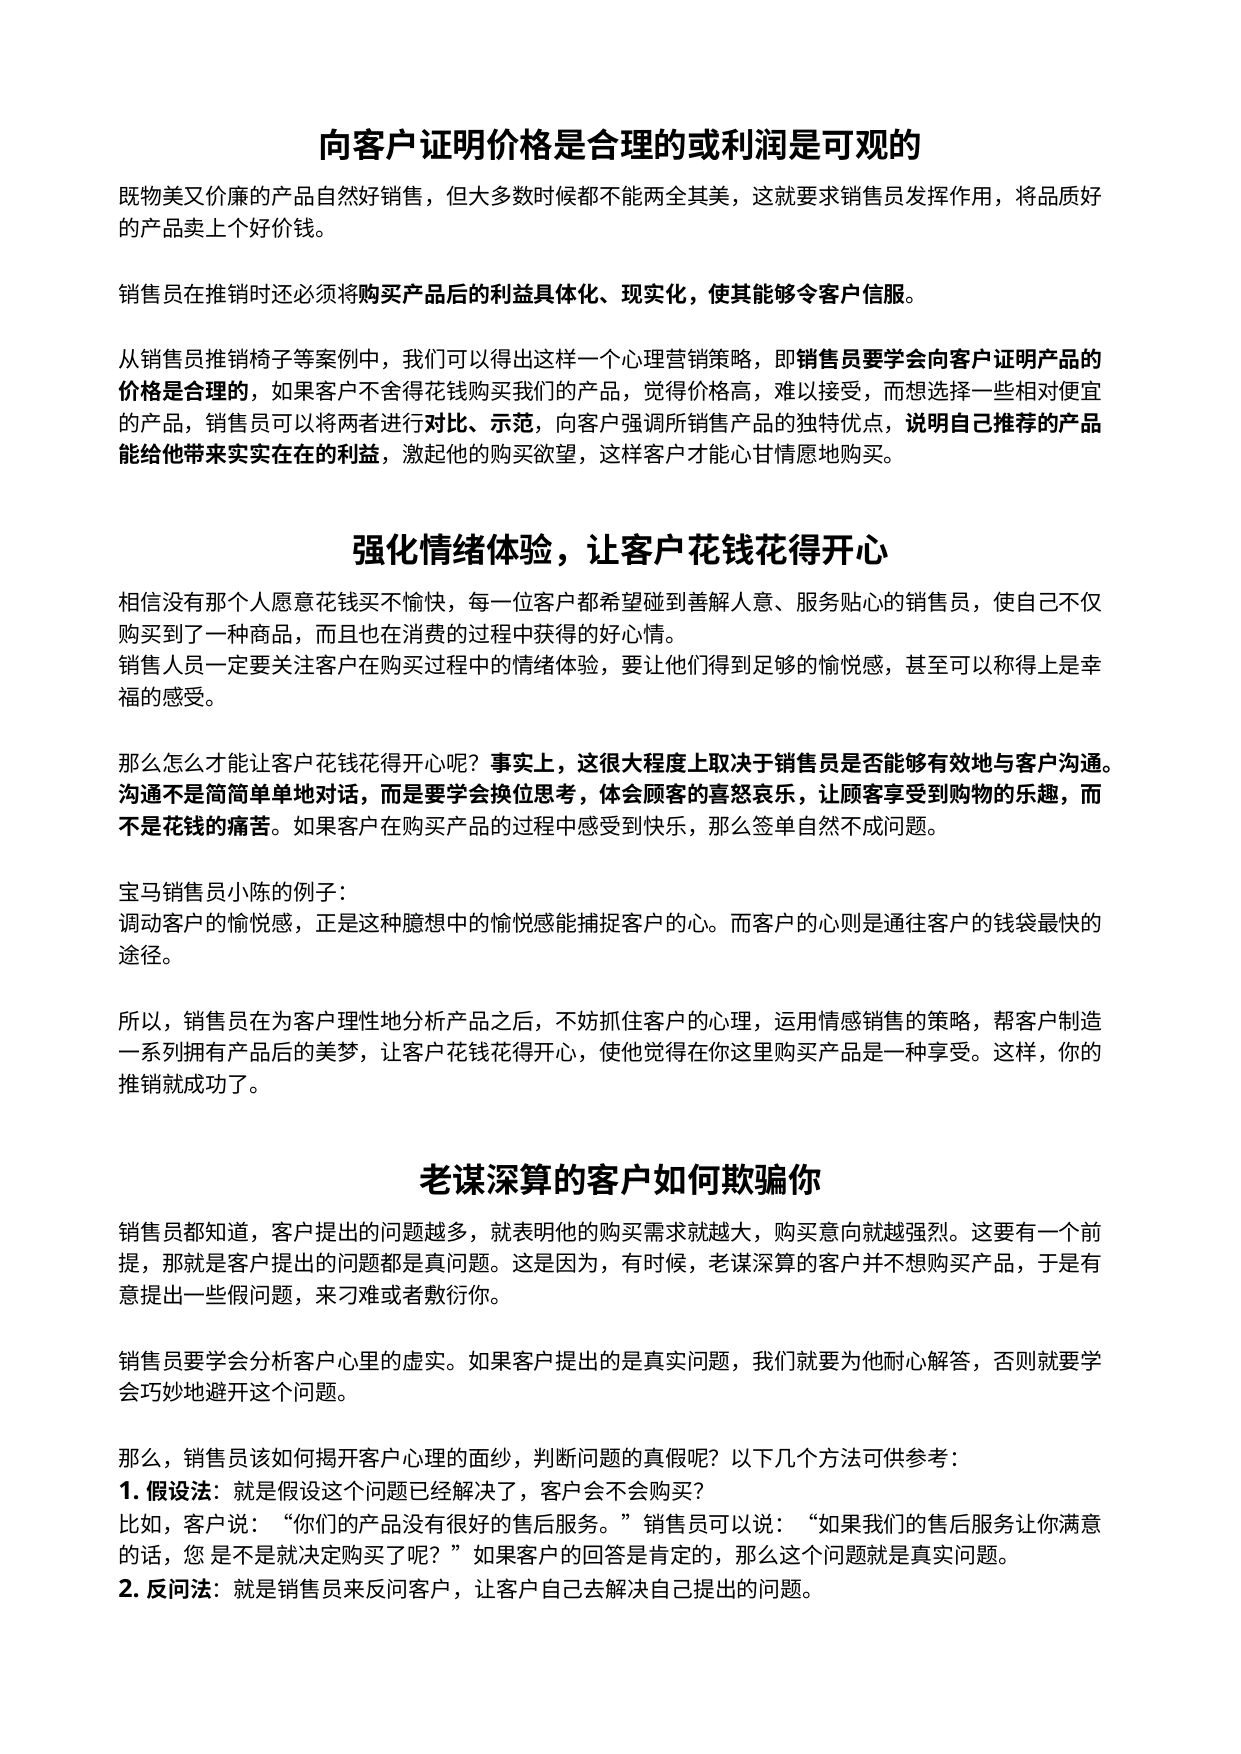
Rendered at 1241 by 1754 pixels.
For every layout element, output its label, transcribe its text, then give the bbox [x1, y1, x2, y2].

text 那么，销售员该如何揭开客户心理的面纱，判断问题的真假呢？以下几个方法可供参考： [118, 1441, 1122, 1473]
text 2. 反问法：就是销售员来反问客户，让客户自己去解决自己提出的问题。 [118, 1570, 1122, 1604]
text 宝马销售员小陈的例子： [118, 875, 1122, 906]
text 销售员在推销时还必须将购买产品后的利益具体化、现实化，使其能够令客户信服。 [118, 277, 1122, 308]
text 销售人员一定要关注客户在购买过程中的情绪体验，要让他们得到足够的愉悦感，甚至可以称得上是幸福的感受。 [118, 648, 1122, 712]
subtitle 强化情绪体验，让客户花钱花得开心 [118, 524, 1122, 572]
text 那么怎么才能让客户花钱花得开心呢？事实上，这很大程度上取决于销售员是否能够有效地与客户沟通。沟通不是简简单单地对话，而是要学会换位思考，体会顾客的喜怒哀乐，让顾客享受到购物的乐趣，而不是花钱的痛苦。如果客户在购买产品的过程中感受到快乐，那么签单自然不成问题。 [118, 746, 1122, 841]
text 比如，客户说：“你们的产品没有很好的售后服务。”销售员可以说：“如果我们的售后服务让你满意的话，您 是不是就决定购买了呢？”如果客户的回答是肯定的，那么这个问题就是真实问题。 [118, 1507, 1122, 1570]
text 从销售员推销椅子等案例中，我们可以得出这样一个心理营销策略，即销售员要学会向客户证明产品的价格是合理的，如果客户不舍得花钱购买我们的产品，觉得价格高，难以接受，而想选择一些相对便宜的产品，销售员可以将两者进行对比、示范，向客户强调所销售产品的独特优点，说明自己推荐的产品能给他带来实实在在的利益，激起他的购买欲望，这样客户才能心甘情愿地购买。 [118, 342, 1122, 469]
text 既物美又价廉的产品自然好销售，但大多数时候都不能两全其美，这就要求销售员发挥作用，将品质好的产品卖上个好价钱。 [118, 179, 1122, 242]
text 调动客户的愉悦感，正是这种臆想中的愉悦感能捕捉客户的心。而客户的心则是通往客户的钱袋最快的途径。 [118, 906, 1122, 970]
text 相信没有那个人愿意花钱买不愉快，每一位客户都希望碰到善解人意、服务贴心的销售员，使自己不仅购买到了一种商品，而且也在消费的过程中获得的好心情。 [118, 585, 1122, 648]
subtitle 老谋深算的客户如何欺骗你 [118, 1154, 1122, 1202]
text 销售员要学会分析客户心里的虚实。如果客户提出的是真实问题，我们就要为他耐心解答，否则就要学会巧妙地避开这个问题。 [118, 1344, 1122, 1407]
text 1. 假设法：就是假设这个问题已经解决了，客户会不会购买？ [118, 1473, 1122, 1507]
text 所以，销售员在为客户理性地分析产品之后，不妨抓住客户的心理，运用情感销售的策略，帮客户制造一系列拥有产品后的美梦，让客户花钱花得开心，使他觉得在你这里购买产品是一种享受。这样，你的推销就成功了。 [118, 1004, 1122, 1099]
text 销售员都知道，客户提出的问题越多，就表明他的购买需求就越大，购买意向就越强烈。这要有一个前提，那就是客户提出的问题都是真问题。这是因为，有时候，老谋深算的客户并不想购买产品，于是有意提出一些假问题，来刁难或者敷衍你。 [118, 1215, 1122, 1310]
subtitle 向客户证明价格是合理的或利润是可观的 [118, 118, 1122, 167]
